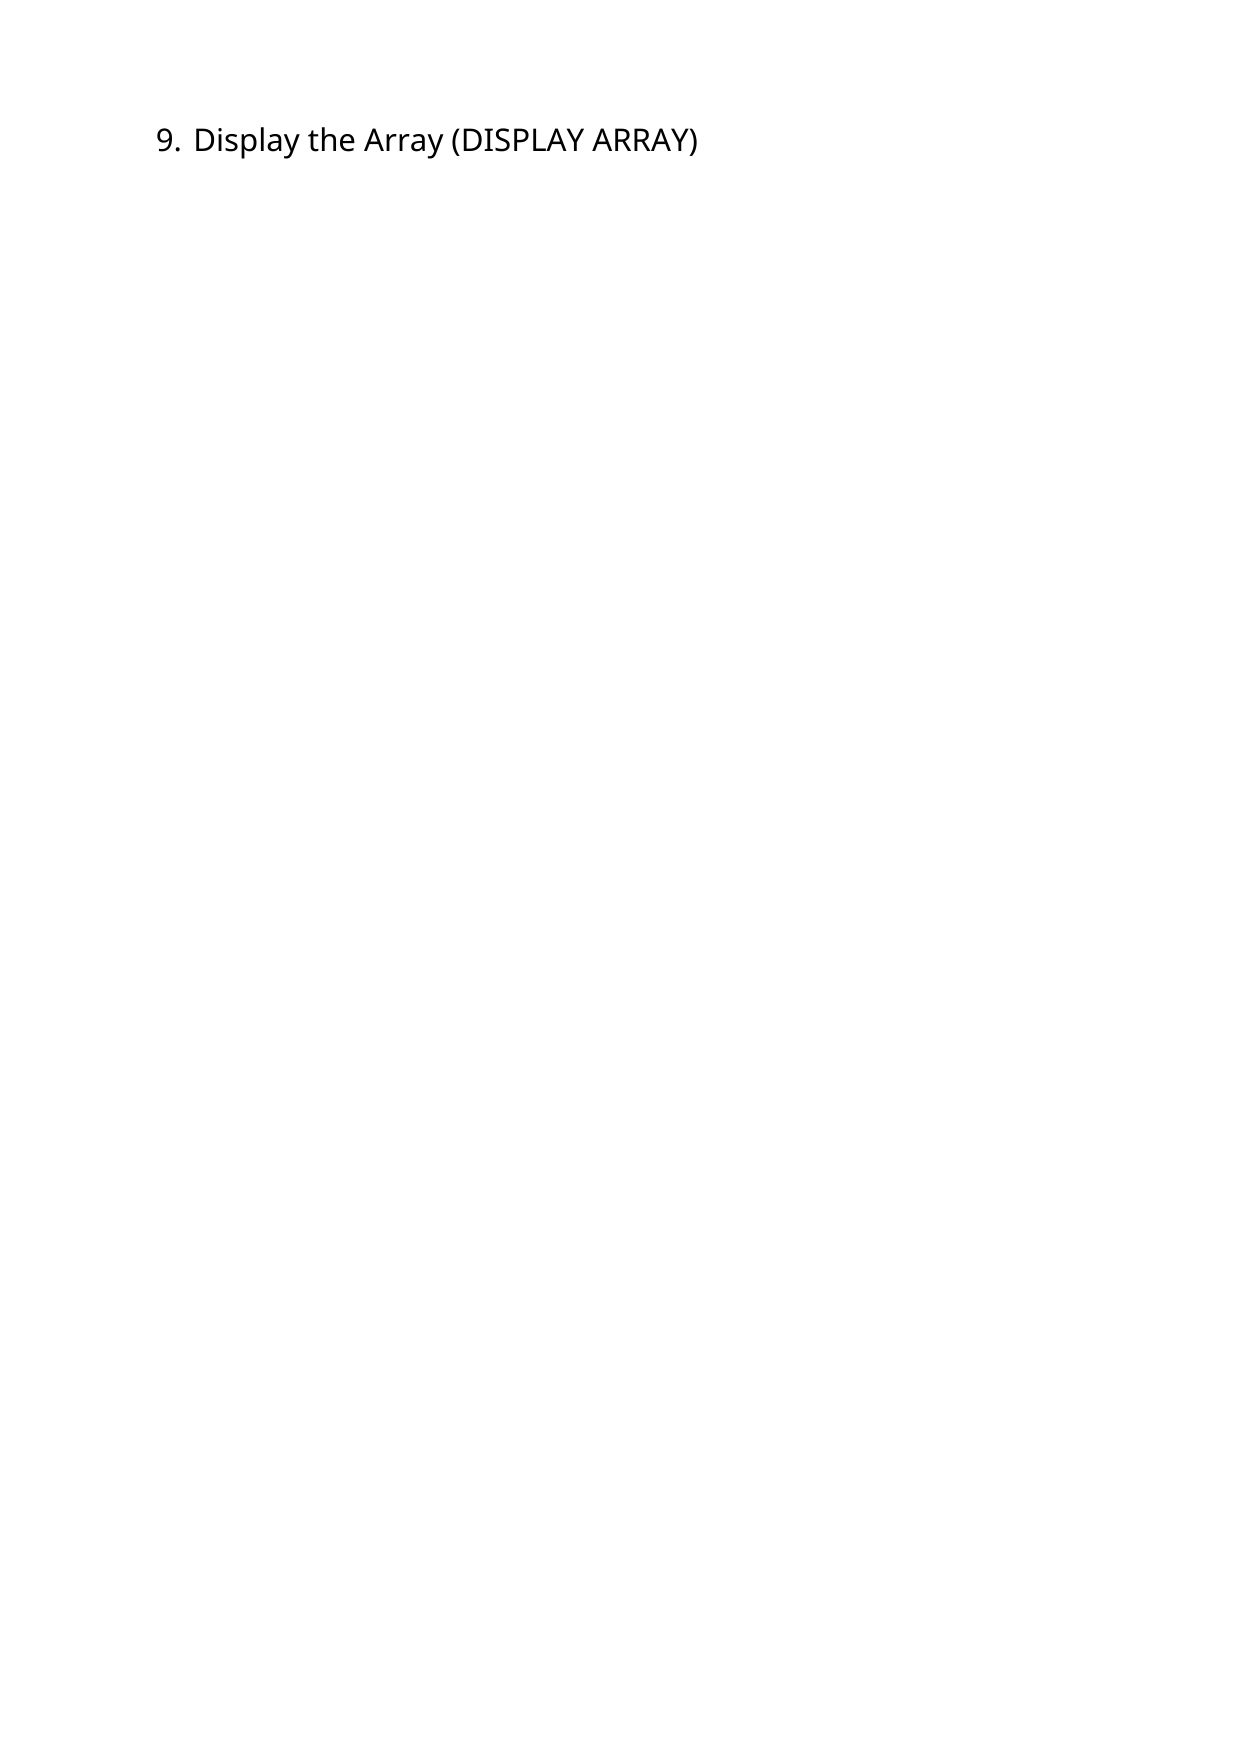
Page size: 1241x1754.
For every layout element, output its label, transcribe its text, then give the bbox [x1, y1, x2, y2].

list Display the Array (DISPLAY ARRAY) [156, 118, 1122, 161]
